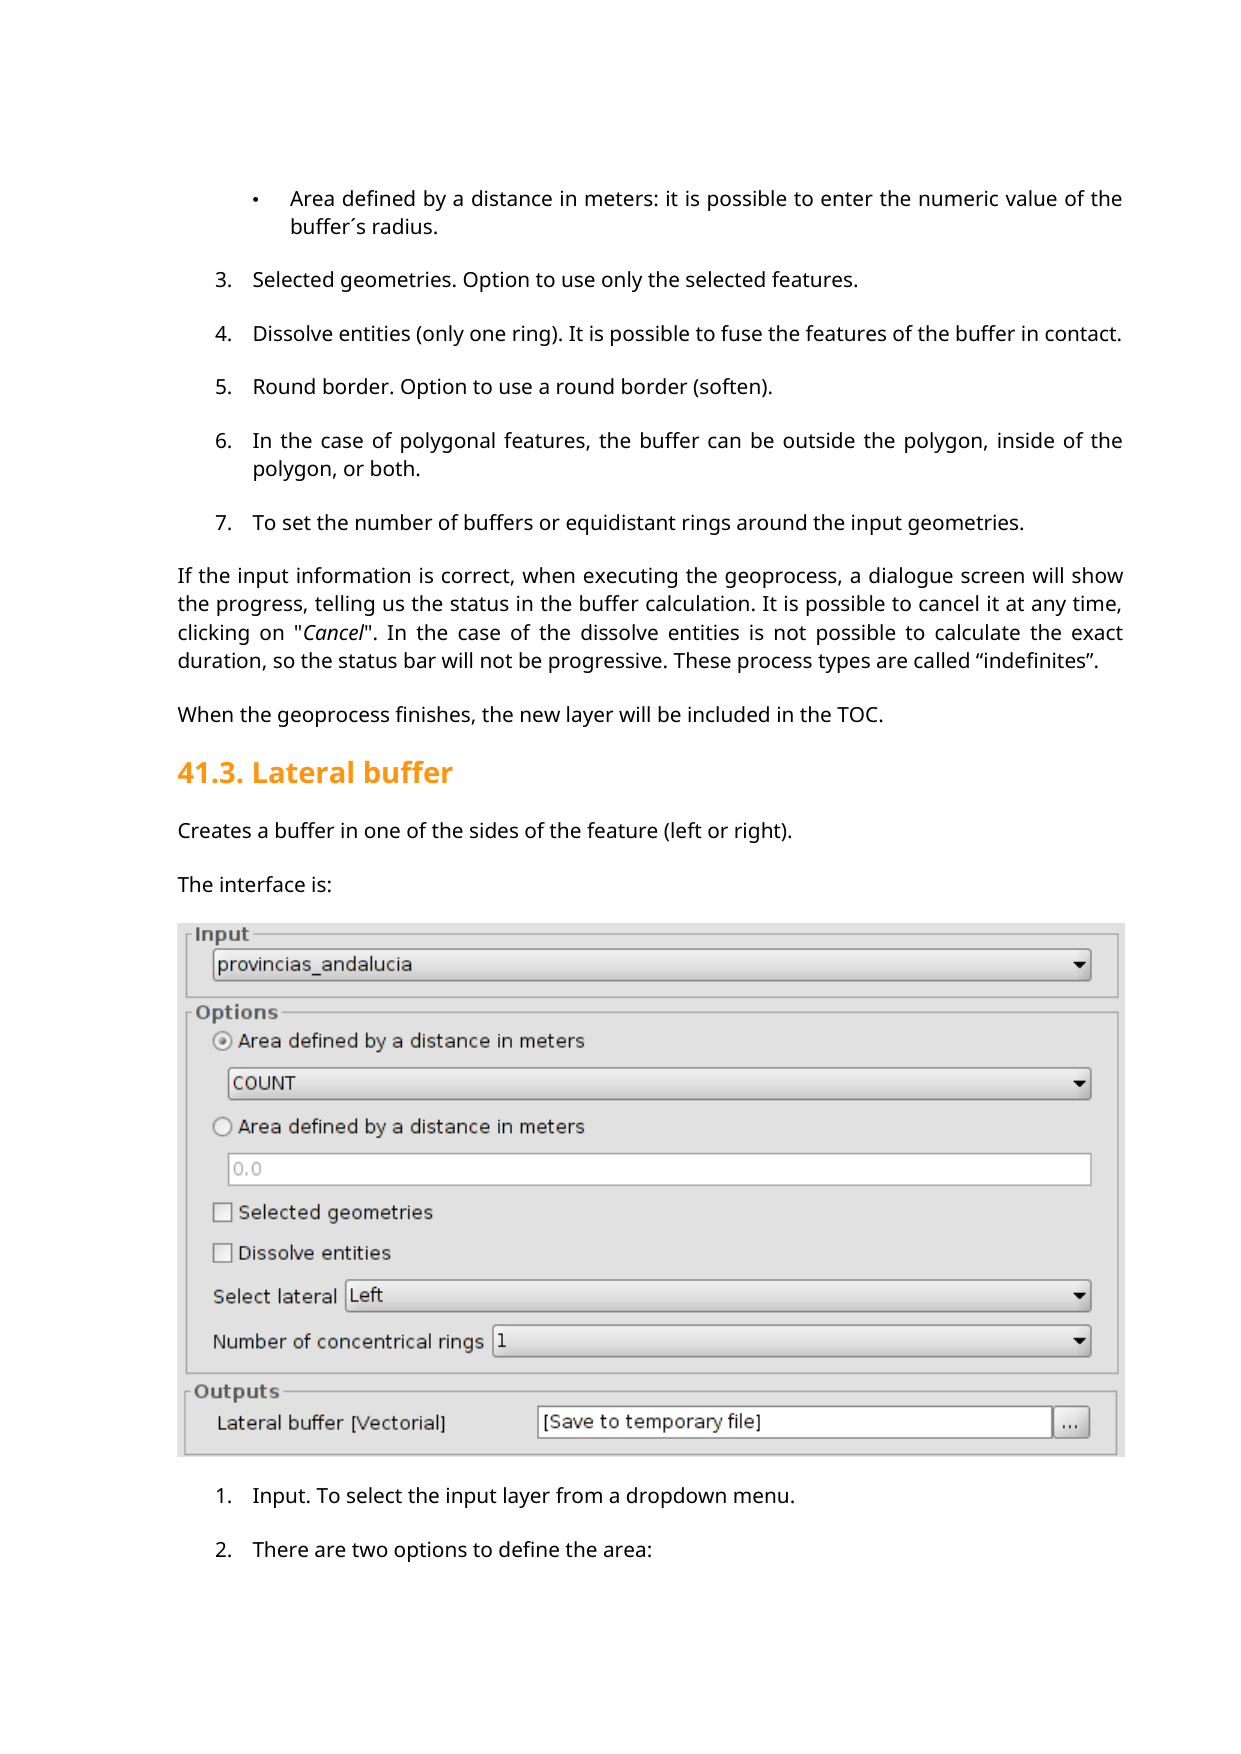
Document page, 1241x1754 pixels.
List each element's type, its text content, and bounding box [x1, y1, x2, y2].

text Creates a buffer in one of the sides of the feature (left or right). [177, 817, 1125, 845]
subtitle 41.3. Lateral buffer [177, 752, 1125, 792]
text If the input information is correct, when executing the geoprocess, a dialogue screen will show the progress, telling us the status in the buffer calculation. It is possible to cancel it at any time, clicking on "Cancel". In the case of the dissolve entities is not possible to calculate the exact duration, so the status bar will not be progressive. These process types are called “indefinites”. [177, 561, 1125, 675]
text The interface is: [177, 870, 1125, 898]
list Selected geometries. Option to use only the selected features. [215, 266, 1125, 294]
list Input. To select the input layer from a dropdown menu. [215, 1482, 1125, 1510]
text When the geoprocess finishes, the new layer will be included in the TOC. [177, 700, 1125, 728]
list Round border. Option to use a round border (soften). [215, 372, 1125, 401]
list In the case of polygonal features, the buffer can be outside the polygon, inside of the polygon, or both. [215, 426, 1125, 483]
picture [177, 923, 1125, 1457]
list Dissolve entities (only one ring). It is possible to fuse the features of the buffer in contact. [215, 319, 1125, 347]
list To set the number of buffers or equidistant rings around the input geometries. [215, 508, 1125, 536]
list There are two options to define the area: [215, 1535, 1125, 1563]
list Area defined by a distance in meters: it is possible to enter the numeric value of the buffer´s radius. [252, 184, 1125, 241]
